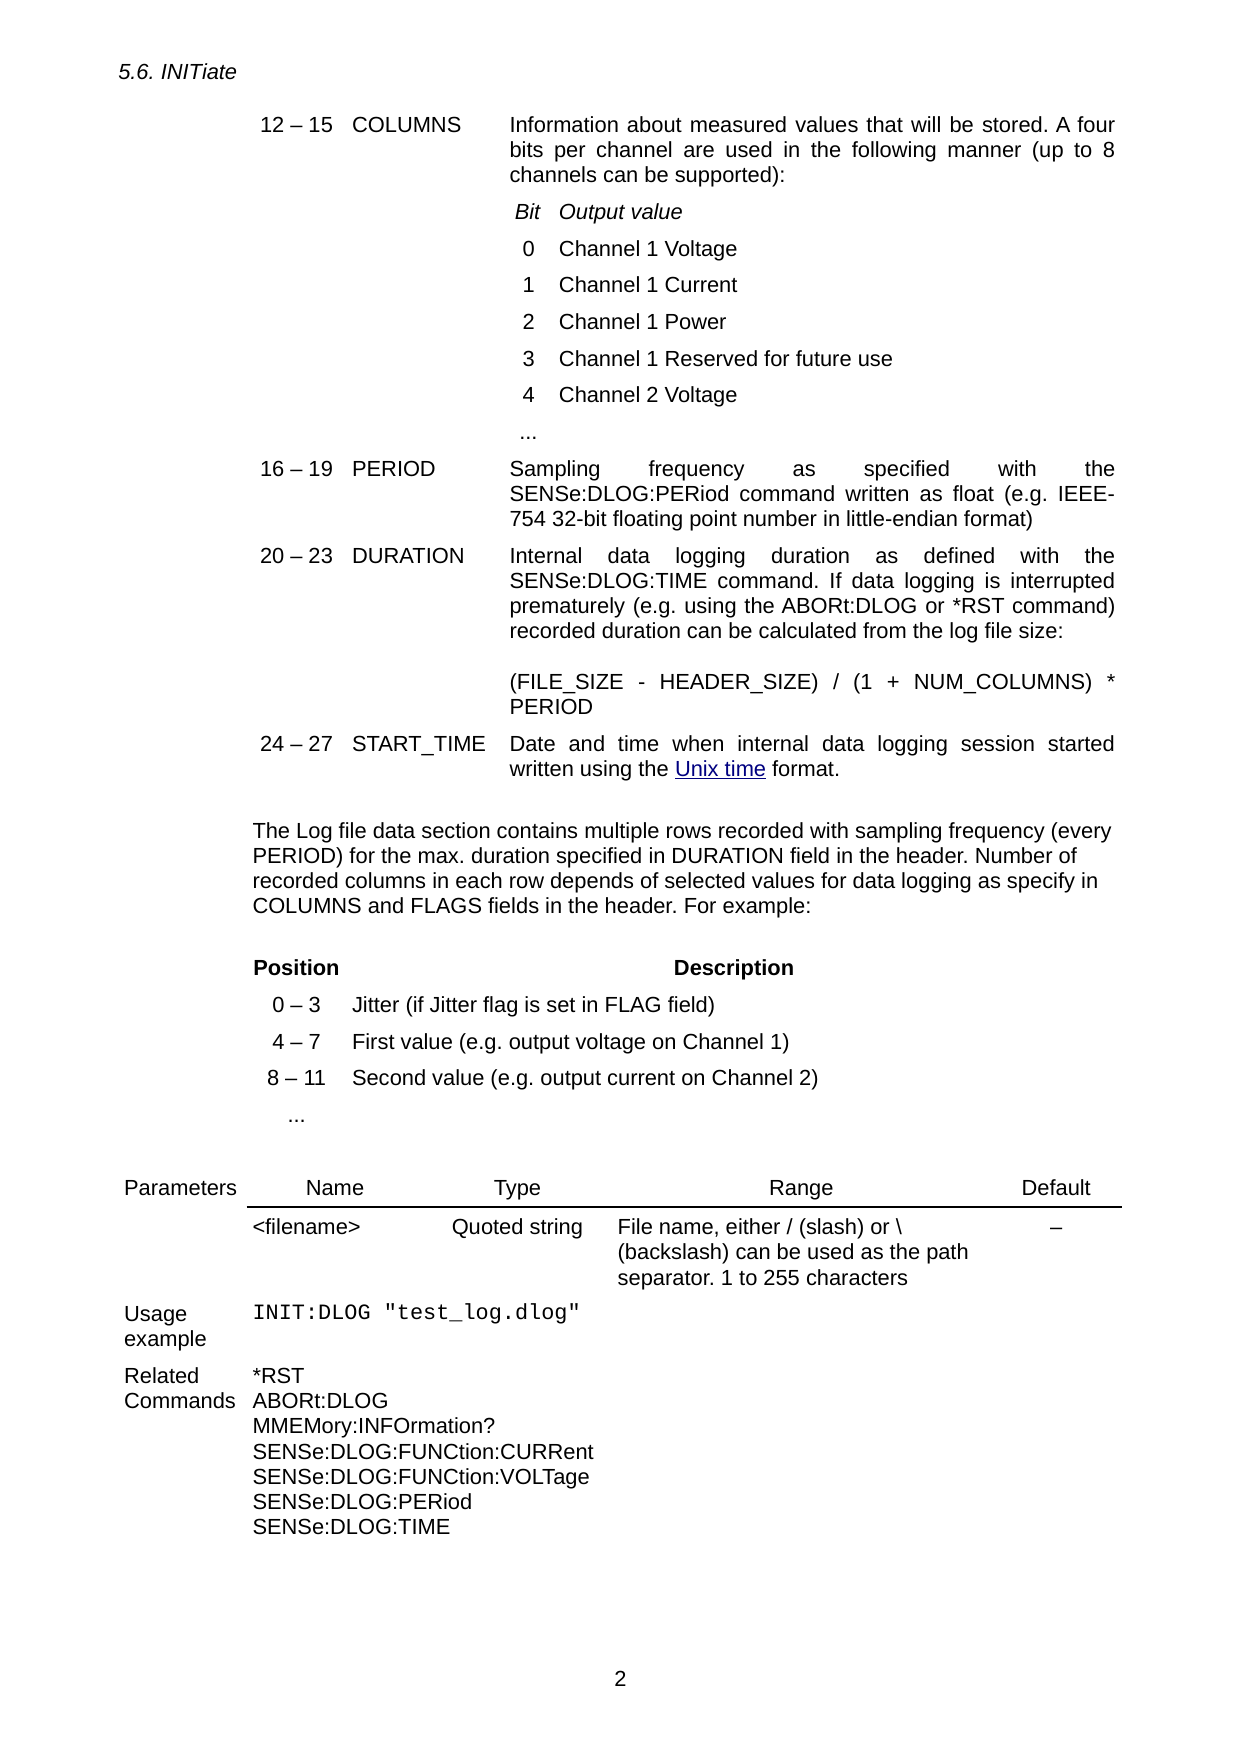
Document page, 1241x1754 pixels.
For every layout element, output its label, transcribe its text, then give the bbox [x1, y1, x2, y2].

table_cell First value (e.g. output voltage on Channel 1) [346, 1023, 1122, 1059]
table_cell [247, 230, 346, 267]
table_cell [118, 1206, 247, 1295]
table_cell Default [991, 1170, 1122, 1206]
table_cell [118, 230, 247, 267]
table_cell 4 [504, 377, 553, 413]
table_cell The Log file data section contains multiple rows recorded with sampling frequency (every PERIOD) for the max. duration specified in DURATION field in the header. Number of recorded columns in each row depends of selected values for data logging as specify in COLUMNS and FLAGS fields in the header. For example: [247, 787, 1122, 949]
table_cell Channel 1 Power [553, 303, 1122, 340]
table_cell [118, 377, 247, 413]
table_cell 0 – 3 [247, 986, 346, 1023]
table_cell 16 – 19 [247, 450, 346, 537]
table_cell [247, 1133, 346, 1169]
table_cell ... [247, 1096, 346, 1133]
table_cell 4 – 7 [247, 1023, 346, 1059]
table_cell [118, 450, 247, 537]
table_cell [247, 193, 346, 230]
table_cell [118, 303, 247, 340]
table_cell 3 [504, 340, 553, 377]
table_cell [118, 340, 247, 377]
table_cell [118, 950, 247, 986]
table_cell [247, 267, 346, 303]
table_cell Bit [504, 193, 553, 230]
table_cell 8 – 11 [247, 1060, 346, 1096]
table_cell [118, 193, 247, 230]
table_cell 0 [504, 230, 553, 267]
table_cell 20 – 23 [247, 537, 346, 725]
table_cell Jitter (if Jitter flag is set in FLAG field) [346, 986, 1122, 1023]
table_cell [118, 1133, 247, 1169]
table_cell [346, 303, 503, 340]
table_cell Description [346, 950, 1122, 986]
table_cell Name [247, 1170, 423, 1206]
table_cell Type [423, 1170, 612, 1206]
table_cell [118, 787, 247, 949]
table_cell [247, 377, 346, 413]
table_cell *RST ABORt:DLOG MMEMory:INFOrmation? SENSe:DLOG:FUNCtion:CURRent SENSe:DLOG:FUNCtion:VOLTage SENSe:DLOG:PERiod SENSe:DLOG:TIME [247, 1357, 1122, 1545]
table_cell [346, 413, 503, 450]
table_cell Range [612, 1170, 991, 1206]
table_cell [118, 537, 247, 725]
table_cell [247, 303, 346, 340]
table_cell [118, 267, 247, 303]
table_cell [553, 413, 1122, 450]
table_cell Channel 1 Current [553, 267, 1122, 303]
table_cell [118, 413, 247, 450]
table_cell [346, 1133, 1122, 1169]
table_cell [346, 267, 503, 303]
table_cell [346, 1096, 1122, 1133]
table_cell [346, 193, 503, 230]
table_cell <filename> [247, 1208, 423, 1295]
table_cell Parameters [118, 1170, 247, 1206]
table_cell 24 – 27 [247, 725, 346, 787]
table_cell [346, 230, 503, 267]
table_cell DURATION [346, 537, 503, 725]
table_cell Channel 1 Voltage [553, 230, 1122, 267]
table_cell [118, 1060, 247, 1096]
table_cell 12 – 15 [247, 106, 346, 193]
table_cell Sampling frequency as specified with the SENSe:DLOG:PERiod command written as float (e.g. IEEE-754 32-bit floating point number in little-endian format) [504, 450, 1122, 537]
table_cell [118, 106, 247, 193]
table_cell Channel 2 Voltage [553, 377, 1122, 413]
table_cell 2 [504, 303, 553, 340]
table_cell ... [504, 413, 553, 450]
table_cell Quoted string [423, 1208, 612, 1295]
table_cell Information about measured values that will be stored. A four bits per channel are used in the following manner (up to 8 channels can be supported): [504, 106, 1122, 193]
table_cell COLUMNS [346, 106, 503, 193]
table_cell Usage example [118, 1295, 247, 1357]
table_cell [118, 1096, 247, 1133]
table_cell Position [247, 950, 346, 986]
table_cell [118, 1023, 247, 1059]
table_cell Output value [553, 193, 1122, 230]
table_cell [247, 413, 346, 450]
table_cell INIT:DLOG "test_log.dlog" [247, 1295, 1122, 1357]
table_cell Date and time when internal data logging session started written using the Unix time format. [504, 725, 1122, 787]
table_cell Related Commands [118, 1357, 247, 1545]
table_cell [118, 725, 247, 787]
table_cell 1 [504, 267, 553, 303]
table_cell Internal data logging duration as defined with the SENSe:DLOG:TIME command. If data logging is interrupted prematurely (e.g. using the ABORt:DLOG or *RST command) recorded duration can be calculated from the log file size: (FILE_SIZE - HEADER_SIZE) / (1 + NUM_COLUMNS) * PERIOD [504, 537, 1122, 725]
table_cell PERIOD [346, 450, 503, 537]
table_cell [346, 377, 503, 413]
table_cell Channel 1 Reserved for future use [553, 340, 1122, 377]
table_cell [118, 986, 247, 1023]
table_cell Second value (e.g. output current on Channel 2) [346, 1060, 1122, 1096]
table_cell File name, either / (slash) or \ (backslash) can be used as the path separator. 1 to 255 characters [612, 1208, 991, 1295]
table_cell [346, 340, 503, 377]
table_cell [247, 340, 346, 377]
table_cell – [991, 1208, 1122, 1295]
table_cell START_TIME [346, 725, 503, 787]
